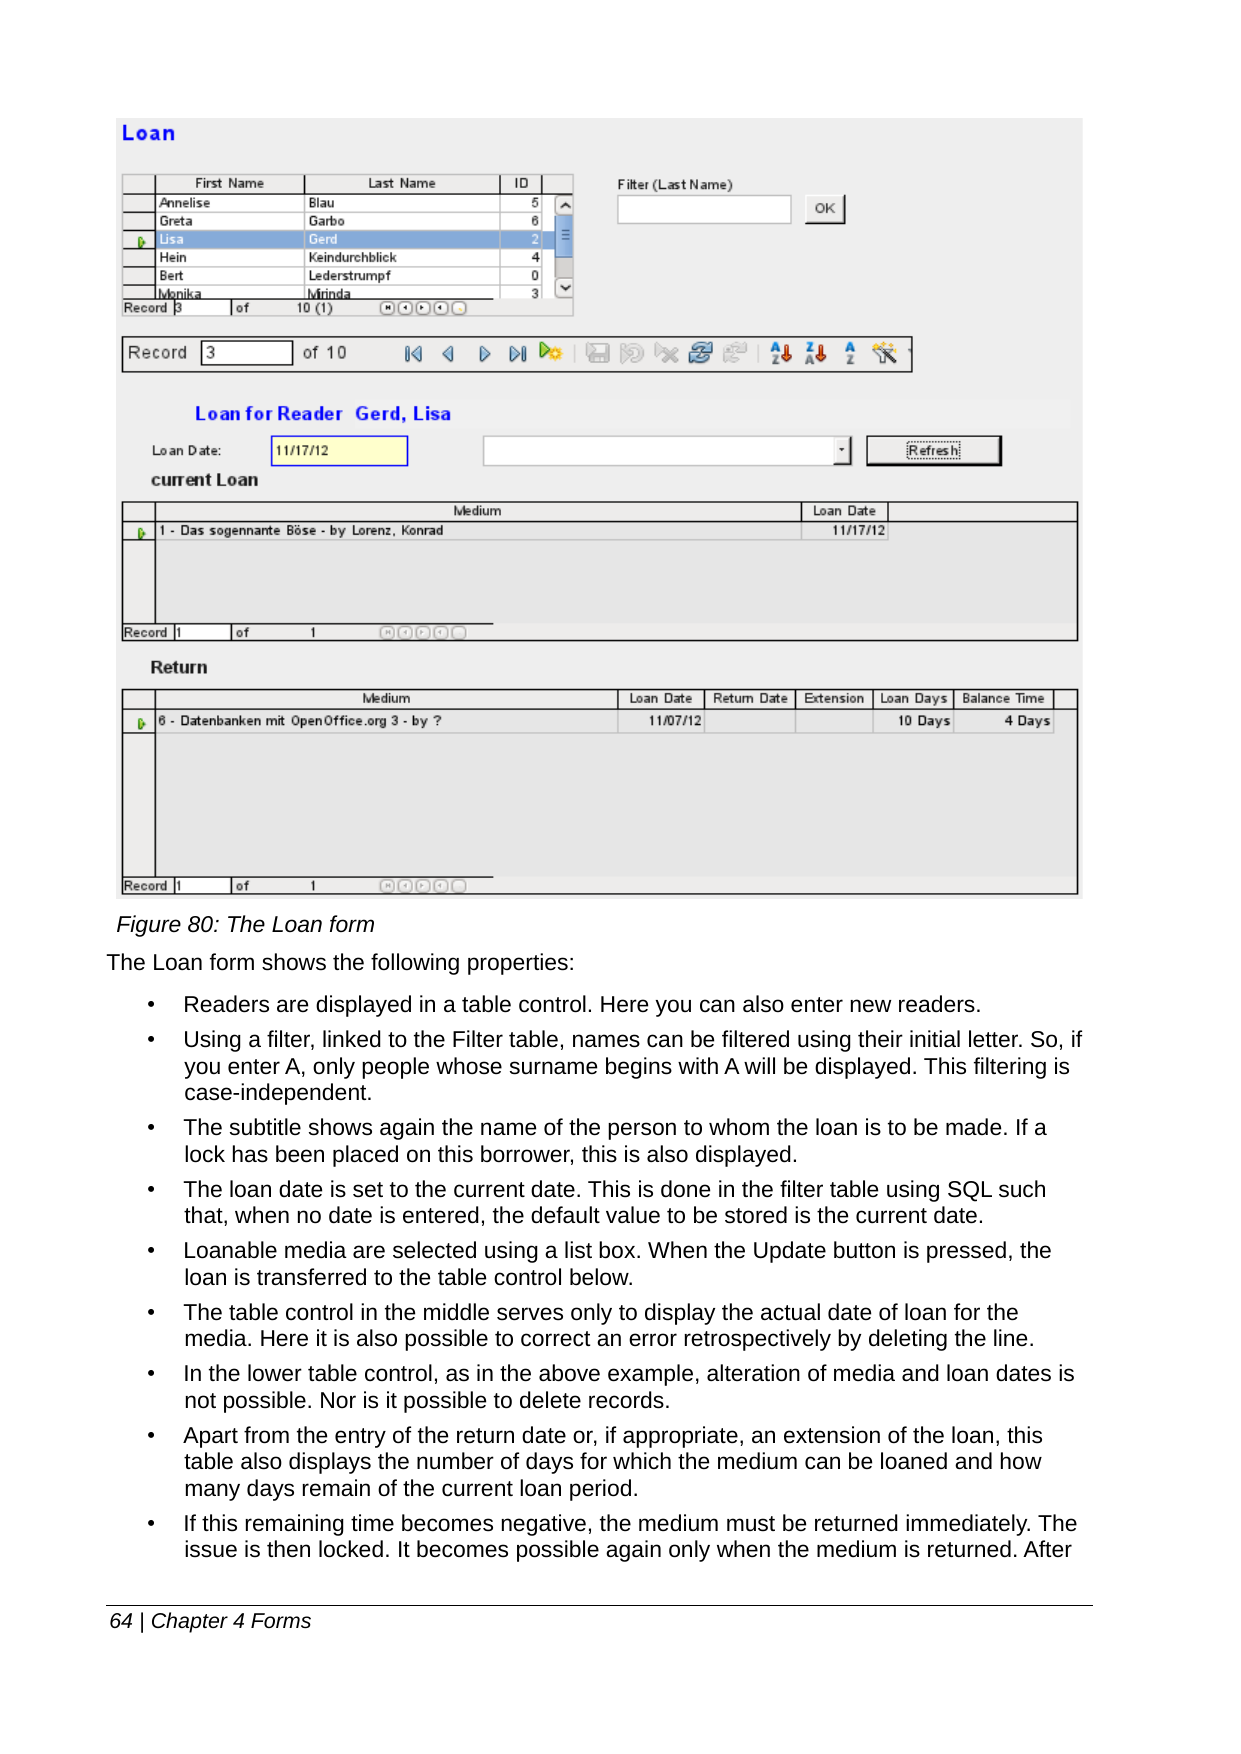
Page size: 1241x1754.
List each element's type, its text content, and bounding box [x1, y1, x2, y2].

list In the lower table control, as in the above example, alteration of media and loan dates is not possible. Nor is it possible to delete records. [144, 1357, 1093, 1413]
list The Loan form shows the following properties: [106, 949, 1093, 976]
list Apart from the entry of the return date or, if appropriate, an extension of the loan, this table also displays the number of days for which the medium can be loaned and how many days remain of the current loan period. [144, 1419, 1093, 1501]
list The loan date is set to the current date. This is done in the filter table using SQL such that, when no date is entered, the default value to be stored is the current date. [144, 1173, 1093, 1228]
text Figure 80: The Loan form [116, 911, 1083, 937]
list The subtitle shows again the name of the person to whom the loan is to be made. If a lock has been placed on this borrower, this is also displayed. [144, 1111, 1093, 1167]
list Loanable media are selected using a list box. When the Update button is pressed, the loan is transferred to the table control below. [144, 1234, 1093, 1290]
list If this remaining time becomes negative, the medium must be returned immediately. The issue is then locked. It becomes possible again only when the medium is returned. After [144, 1507, 1093, 1566]
picture [116, 118, 1083, 899]
list The table control in the middle serves only to display the actual date of loan for the media. Here it is also possible to correct an error retrospectively by deleting the line. [144, 1296, 1093, 1352]
list Using a filter, linked to the Filter table, names can be filtered using their initial letter. So, if you enter A, only people whose surname begins with A will be displayed. This filtering is case-independent. [144, 1023, 1093, 1105]
list Readers are displayed in a table control. Here you can also enter new readers. [144, 988, 1093, 1017]
